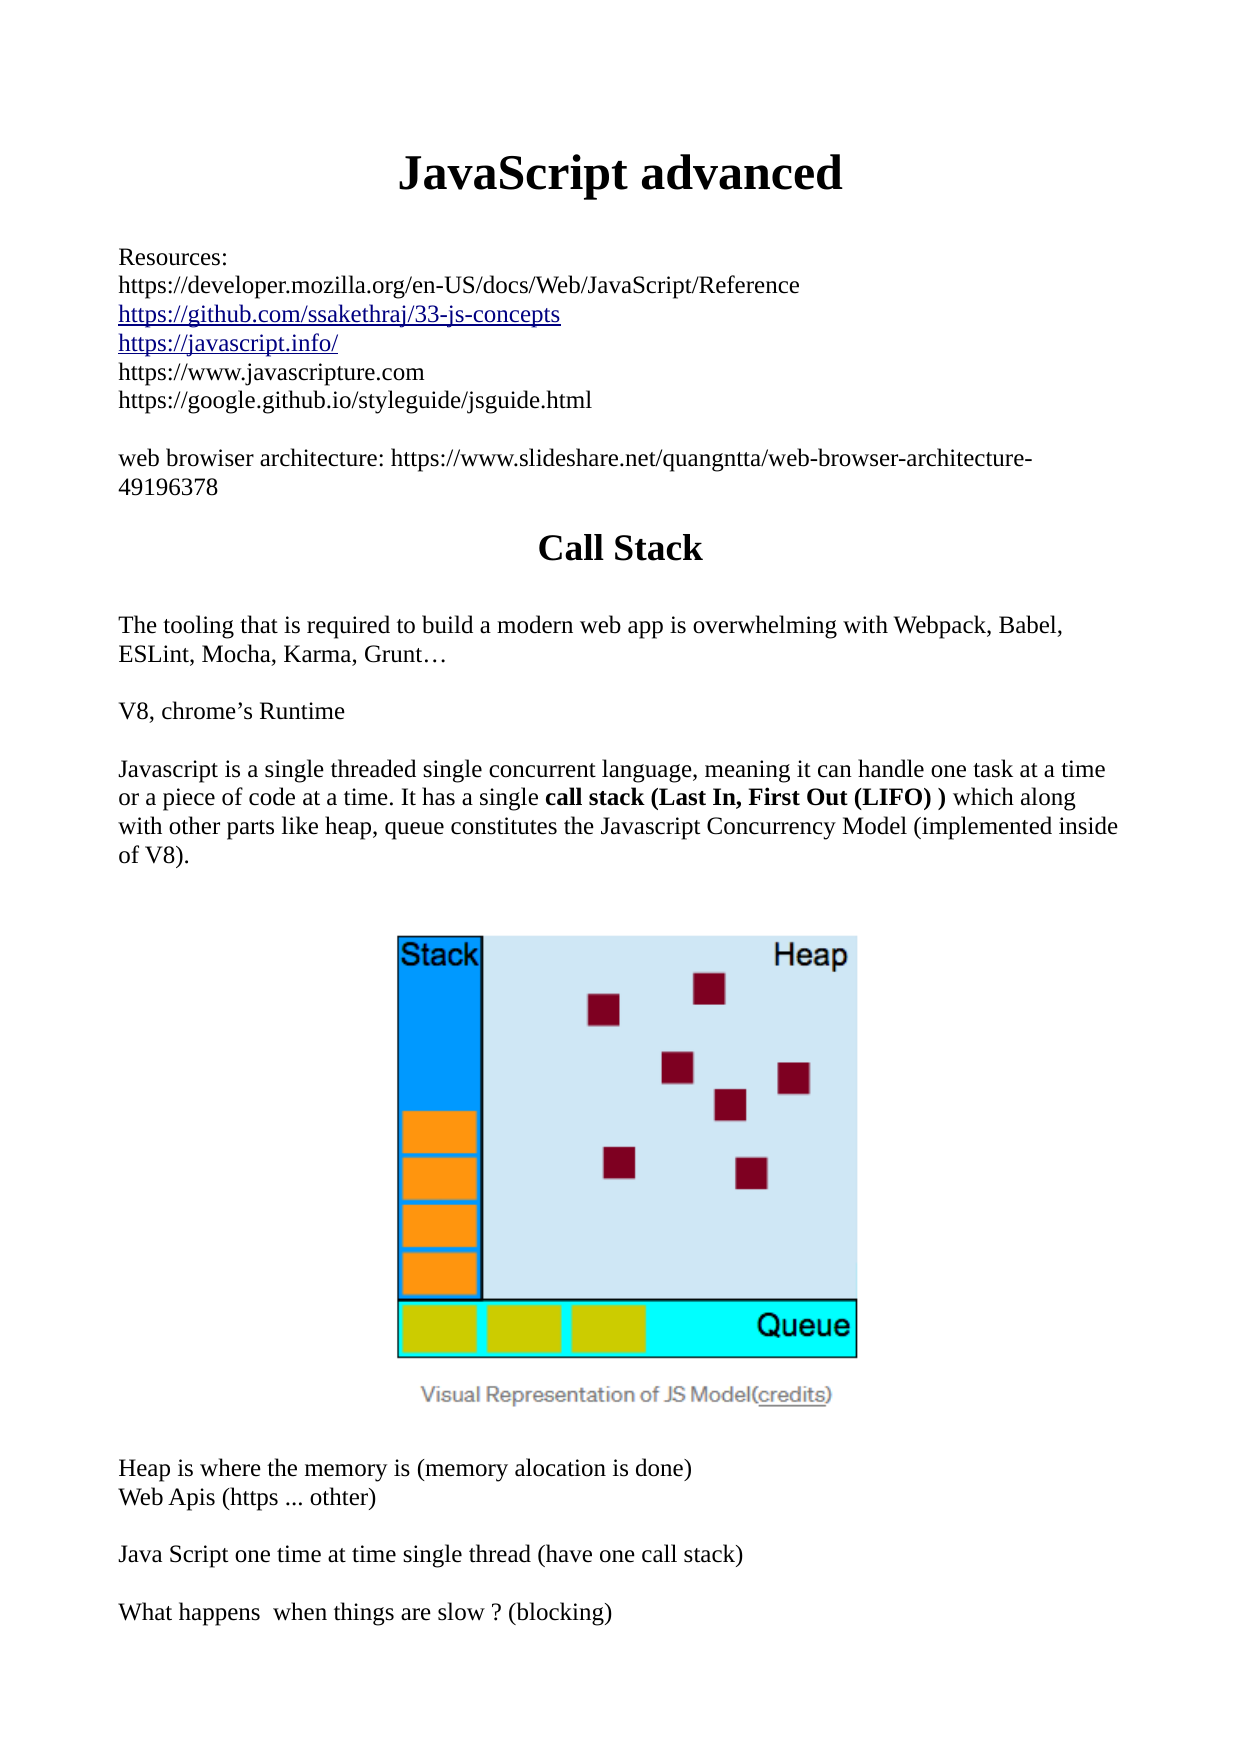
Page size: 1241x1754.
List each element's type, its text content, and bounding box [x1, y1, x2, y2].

text Heap is where the memory is (memory alocation is done) [118, 1453, 1122, 1482]
text https://javascript.info/ [118, 328, 1122, 357]
text Resources: https://developer.mozilla.org/en-US/docs/Web/JavaScript/Reference https://github.com/ssakethraj/33-js-concepts [118, 242, 1122, 328]
text web browiser architecture: https://www.slideshare.net/quangntta/web-browser-architecture-49196378 [118, 443, 1122, 501]
text https://google.github.io/styleguide/jsguide.html [118, 386, 1122, 414]
text What happens when things are slow ? (blocking) [118, 1597, 1122, 1625]
subtitle Call Stack [118, 526, 1122, 569]
subtitle JavaScript advanced [118, 143, 1122, 201]
picture [324, 897, 917, 1424]
text Web Apis (https ... othter) [118, 1482, 1122, 1510]
text The tooling that is required to build a modern web app is overwhelming with Webpack, Babel, ESLint, Mocha, Karma, Grunt… [118, 610, 1122, 667]
text Java Script one time at time single thread (have one call stack) [118, 1539, 1122, 1568]
text Javascript is a single threaded single concurrent language, meaning it can handle one task at a time or a piece of code at a time. It has a single call stack (Last In, First Out (LIFO) ) which along with other parts like heap, queue constitutes the Javascript Concurrency Model (implemented inside of V8). [118, 754, 1122, 869]
text V8, chrome’s Runtime [118, 696, 1122, 725]
text https://www.javascripture.com [118, 357, 1122, 386]
